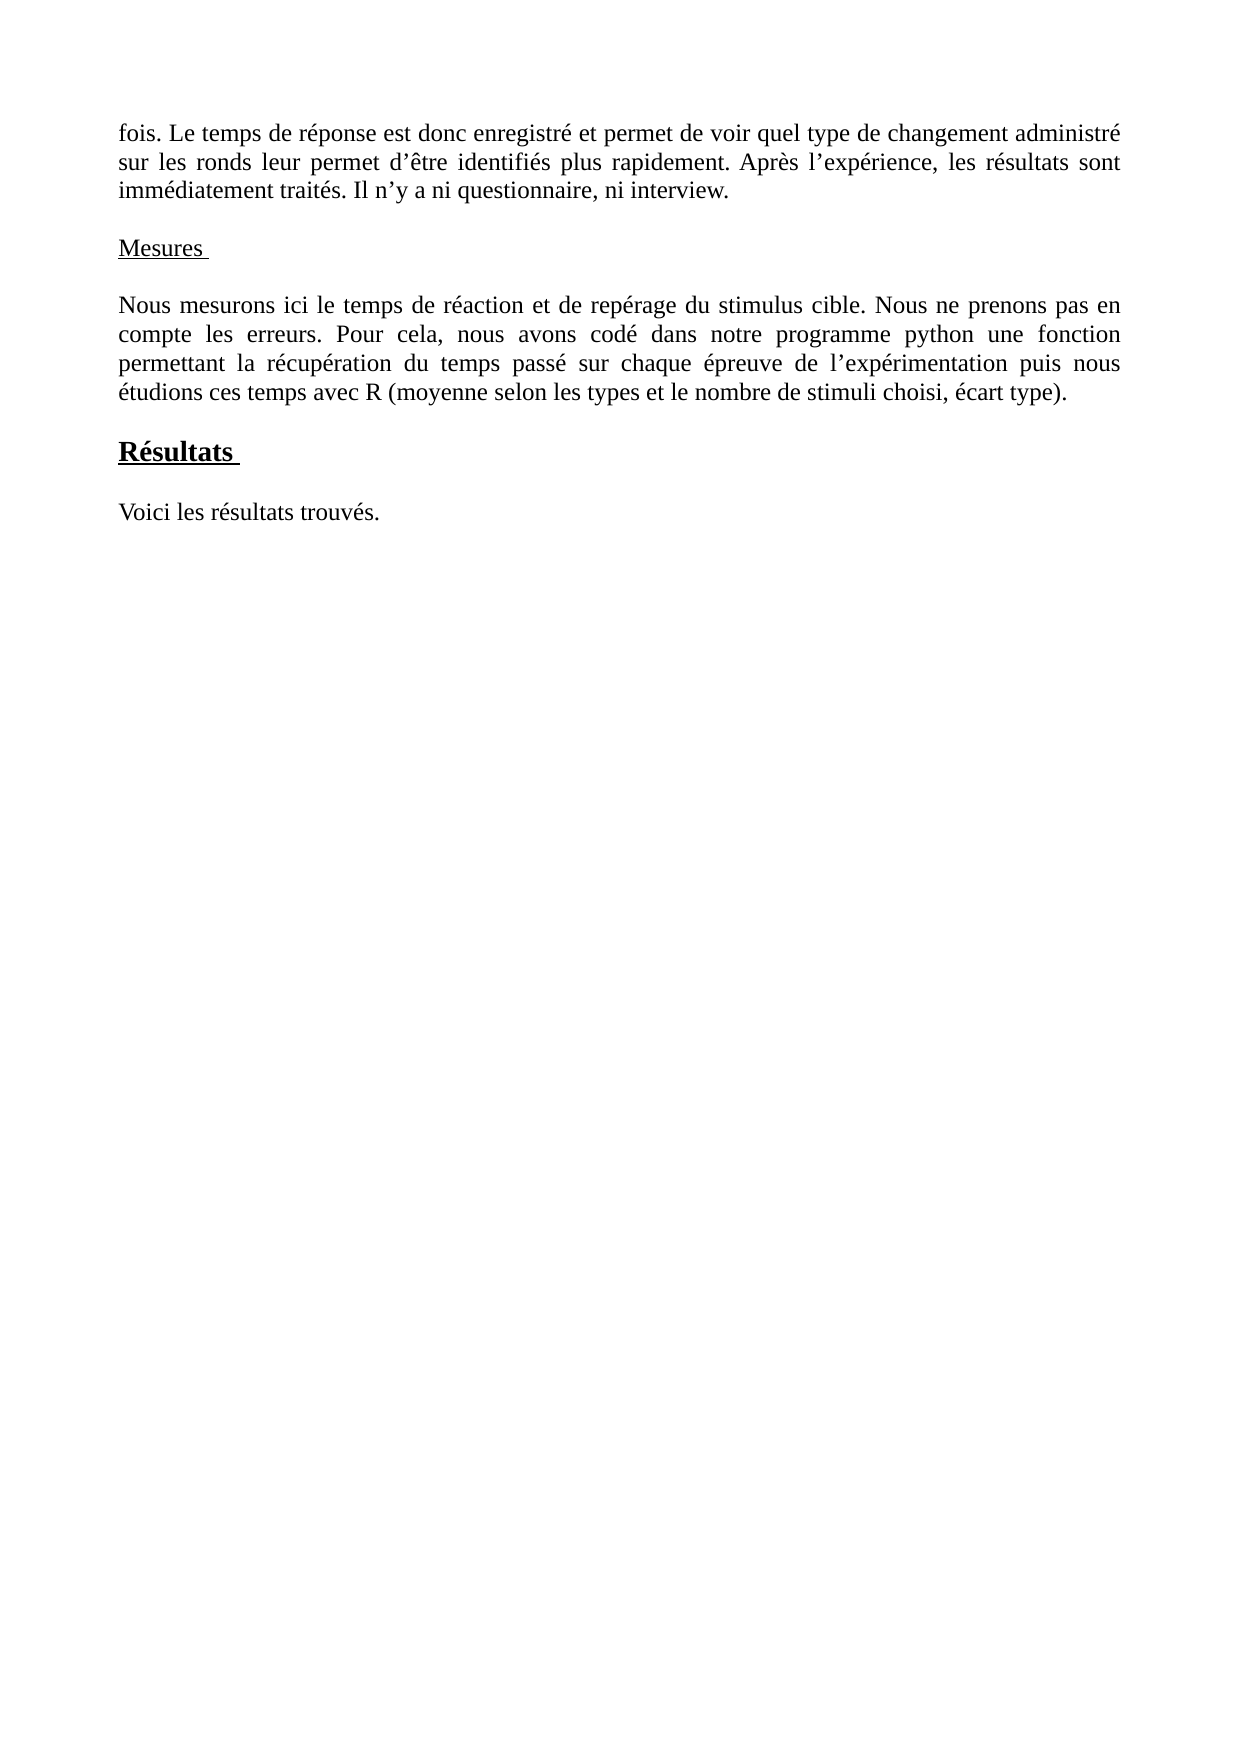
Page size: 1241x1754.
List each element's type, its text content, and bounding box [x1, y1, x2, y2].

text Nous mesurons ici le temps de réaction et de repérage du stimulus cible. Nous ne prenons pas en compte les erreurs. Pour cela, nous avons codé dans notre programme python une fonction permettant la récupération du temps passé sur chaque épreuve de l’expérimentation puis nous étudions ces temps avec R (moyenne selon les types et le nombre de stimuli choisi, écart type). [118, 291, 1122, 406]
text Résultats [118, 434, 1122, 468]
text Mesures [118, 233, 1122, 262]
text Voici les résultats trouvés. [118, 497, 1122, 525]
text fois. Le temps de réponse est donc enregistré et permet de voir quel type de changement administré sur les ronds leur permet d’être identifiés plus rapidement. Après l’expérience, les résultats sont immédiatement traités. Il n’y a ni questionnaire, ni interview. [118, 118, 1122, 204]
